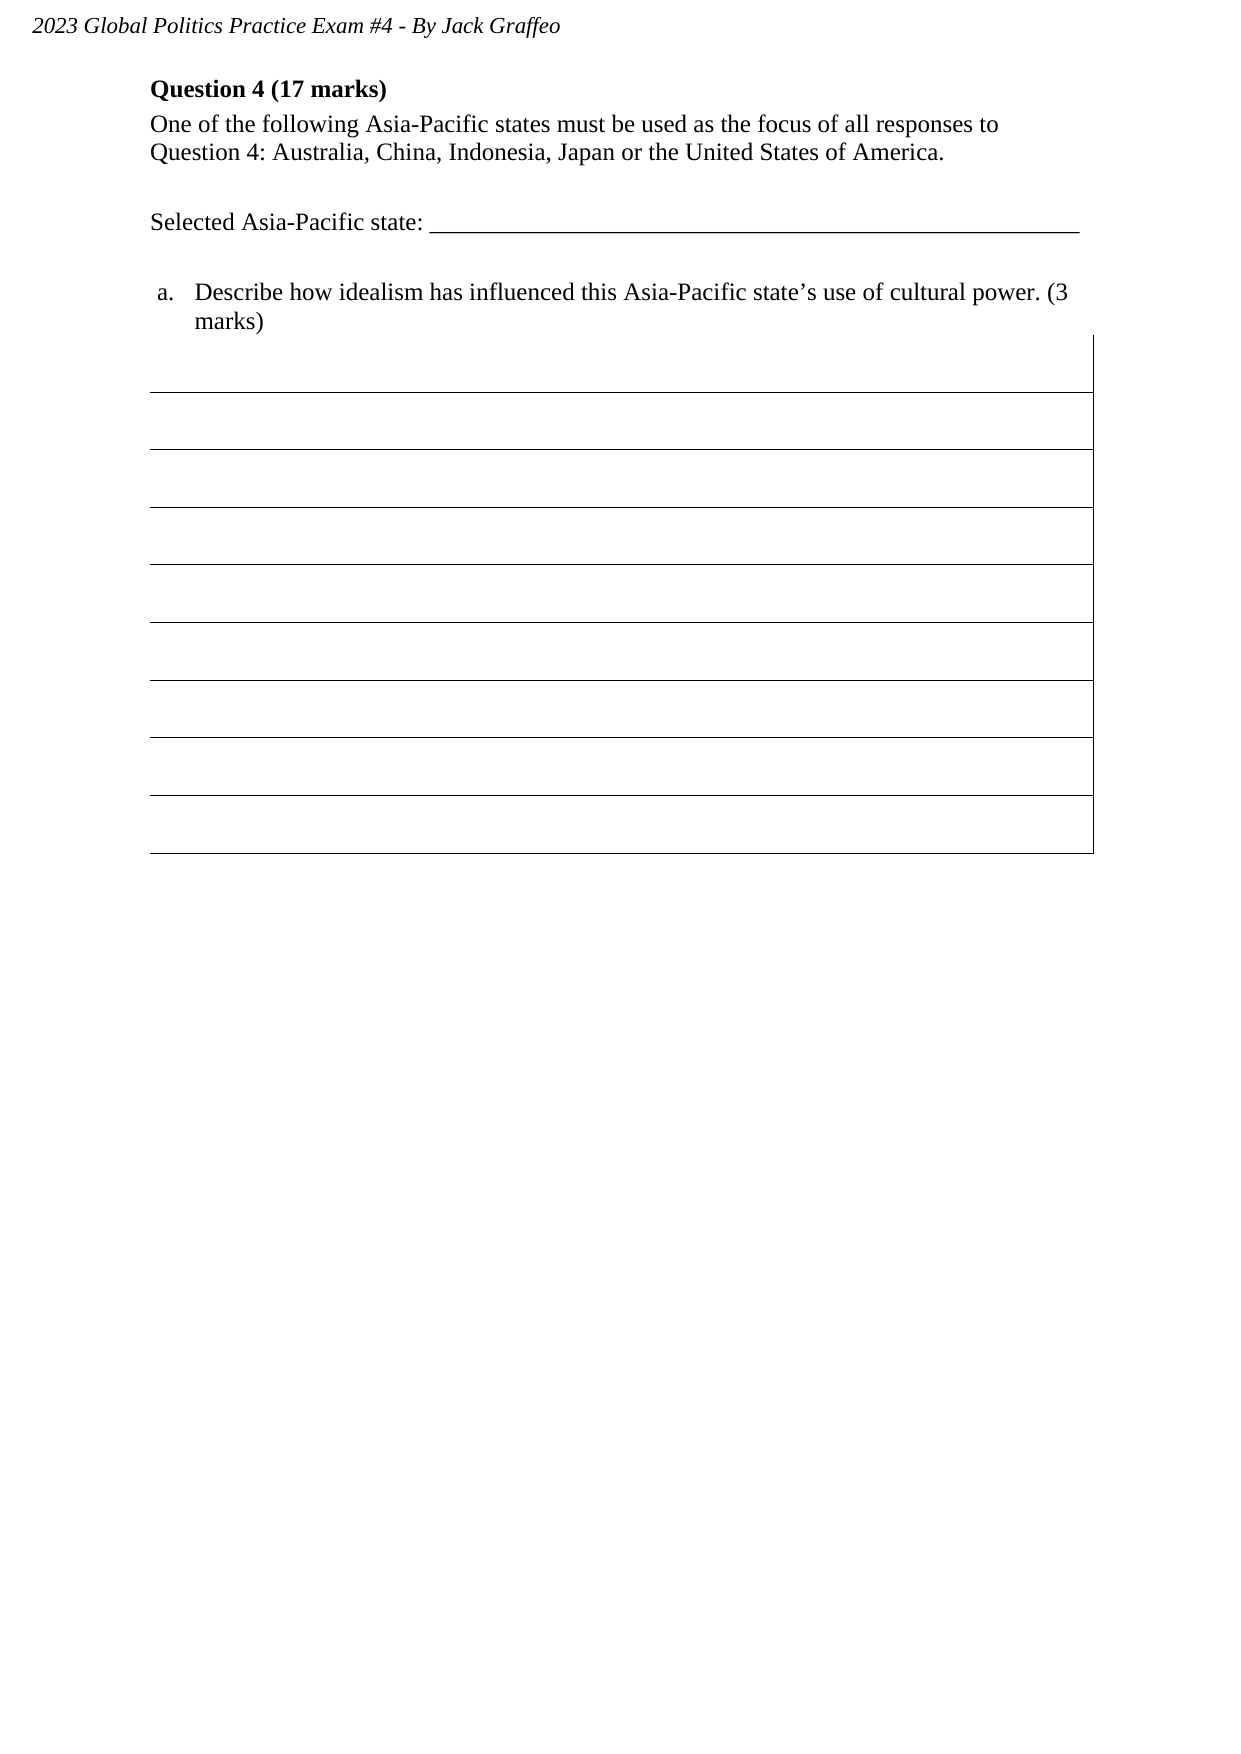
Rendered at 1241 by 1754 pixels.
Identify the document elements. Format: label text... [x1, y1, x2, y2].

table_cell [150, 450, 1093, 507]
table_cell [150, 623, 1093, 679]
table_cell [150, 796, 1093, 852]
text Question 4 (17 marks) [150, 74, 1090, 102]
table_header [150, 335, 1093, 392]
table_cell [150, 738, 1093, 795]
text One of the following Asia-Pacific states must be used as the focus of all responses to Question 4: Australia, China, Indonesia, Japan or the United States of America. [150, 109, 1090, 166]
table_cell [150, 565, 1093, 622]
table_cell [150, 508, 1093, 564]
text Selected Asia-Pacific state: ____________________________________________________ [150, 207, 1090, 236]
table_cell [150, 681, 1093, 737]
list Describe how idealism has influenced this Asia-Pacific state’s use of cultural power. (3 marks) [157, 277, 1090, 335]
table_cell [150, 393, 1093, 449]
